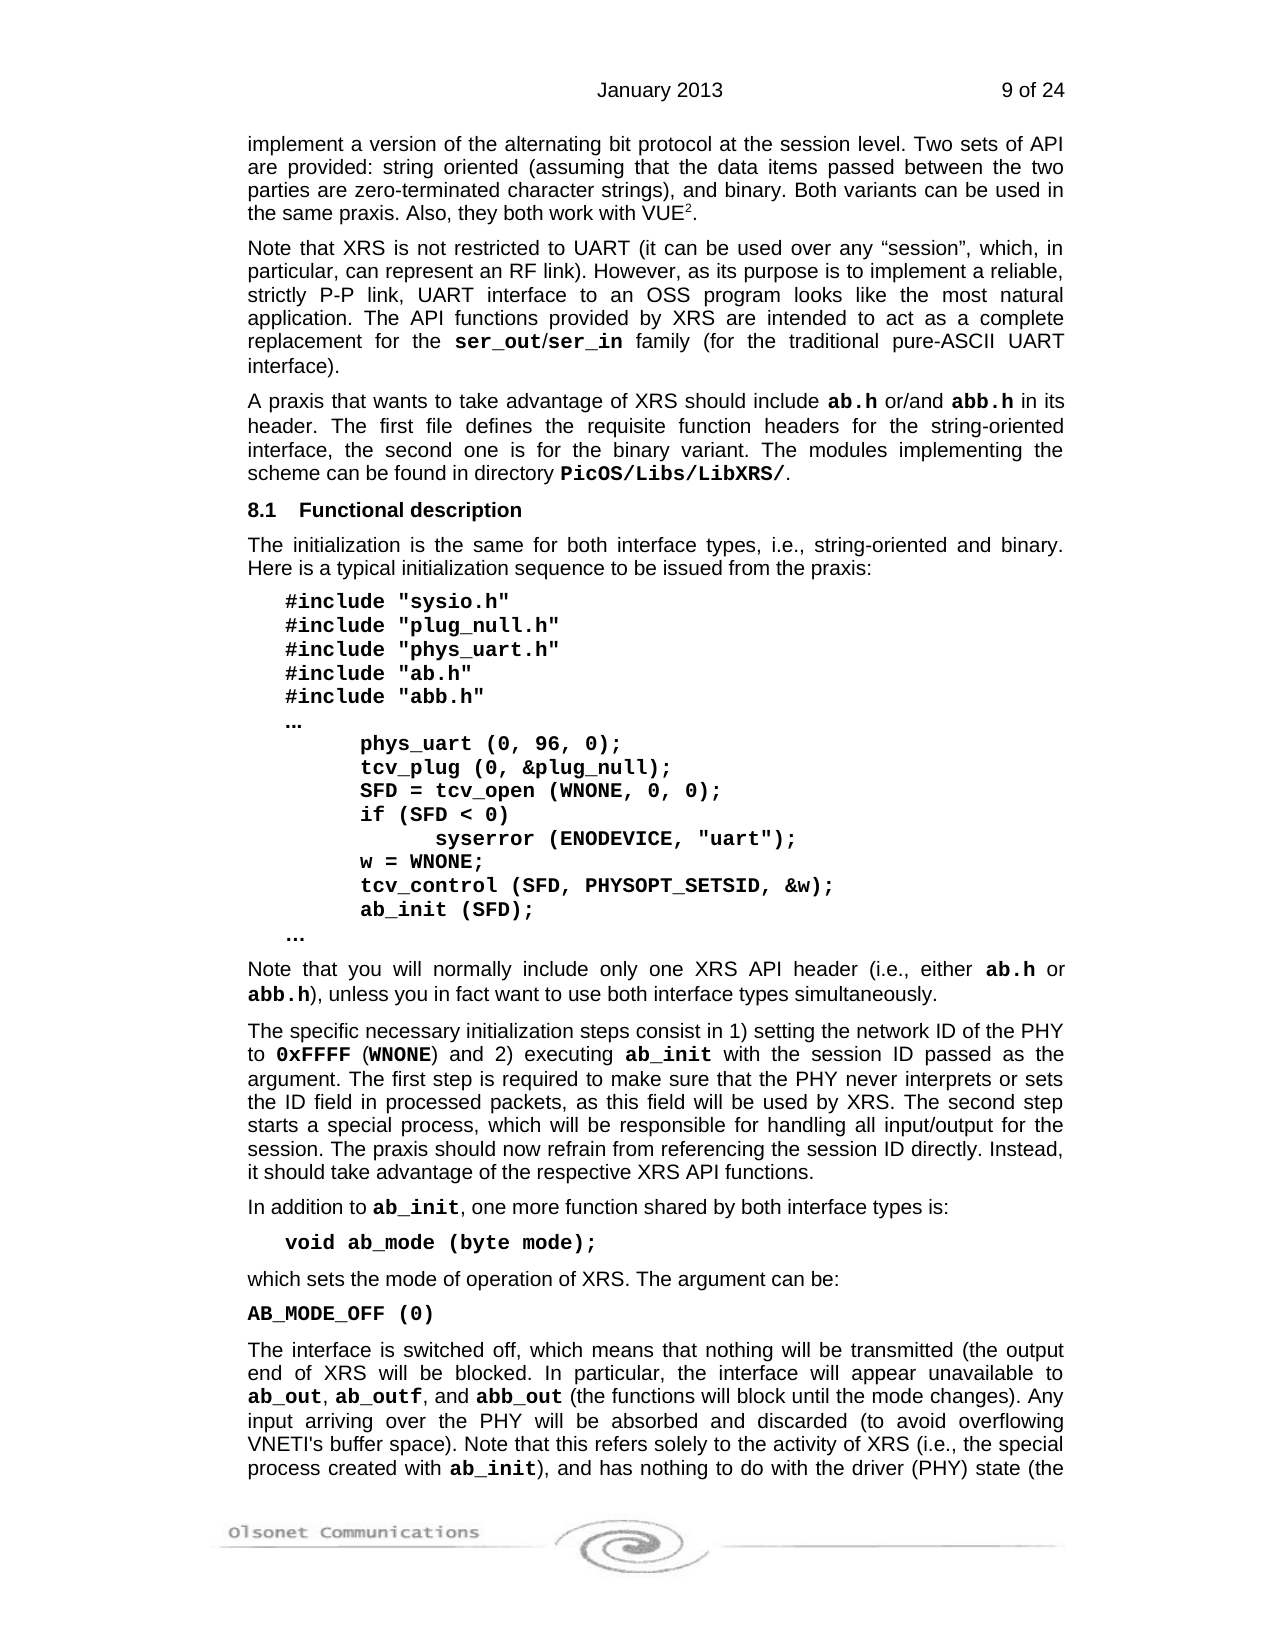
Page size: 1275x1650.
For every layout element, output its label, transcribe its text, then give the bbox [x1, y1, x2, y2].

text ab_init (SFD); [285, 898, 1065, 922]
text #include "ab.h" [285, 662, 1065, 686]
subtitle Functional description [247, 498, 1065, 522]
text #include "abb.h" [285, 686, 1065, 710]
text implement a version of the alternating bit protocol at the session level. Two sets of API are provided: string oriented (assuming that the data items passed between the two parties are zero-terminated character strings), and binary. Both variants can be used in the same praxis. Also, they both work with VUE2. [247, 132, 1065, 225]
text w = WNONE; [285, 851, 1065, 875]
text AB_MODE_OFF (0) [247, 1303, 1065, 1326]
text phys_uart (0, 96, 0); [285, 733, 1065, 757]
text #include "phys_uart.h" [285, 639, 1065, 662]
text #include "plug_null.h" [285, 615, 1065, 639]
text A praxis that wants to take advantage of XRS should include ab.h or/and abb.h in its header. The first file defines the requisite function headers for the string-oriented interface, the second one is for the binary variant. The modules implementing the scheme can be found in directory PicOS/Libs/LibXRS/. [247, 390, 1065, 487]
text void ab_mode (byte mode); [285, 1232, 1065, 1256]
text The initialization is the same for both interface types, i.e., string-oriented and binary. Here is a typical initialization sequence to be issued from the praxis: [247, 533, 1065, 580]
picture [210, 1504, 1065, 1596]
text which sets the mode of operation of XRS. The argument can be: [247, 1268, 1065, 1291]
text ... [285, 710, 1065, 733]
text SFD = tcv_open (WNONE, 0, 0); [285, 780, 1065, 804]
text Note that XRS is not restricted to UART (it can be used over any “session”, which, in particular, can represent an RF link). However, as its purpose is to implement a reliable, strictly P-P link, UART interface to an OSS program looks like the most natural application. The API functions provided by XRS are intended to act as a complete replacement for the ser_out/ser_in family (for the traditional pure-ASCII UART interface). [247, 237, 1065, 378]
text if (SFD < 0) [285, 804, 1065, 828]
text Note that you will normally include only one XRS API header (i.e., either ab.h or abb.h), unless you in fact want to use both interface types simultaneously. [247, 957, 1065, 1007]
text #include "sysio.h" [285, 592, 1065, 615]
text The interface is switched off, which means that nothing will be transmitted (the output end of XRS will be blocked. In particular, the interface will appear unavailable to ab_out, ab_outf, and abb_out (the functions will block until the mode changes). Any input arriving over the PHY will be absorbed and discarded (to avoid overflowing VNETI's buffer space). Note that this refers solely to the activity of XRS (i.e., the special process created with ab_init), and has nothing to do with the driver (PHY) state (the [247, 1338, 1065, 1481]
text The specific necessary initialization steps consist in 1) setting the network ID of the PHY to 0xFFFF (WNONE) and 2) executing ab_init with the session ID passed as the argument. The first step is required to make sure that the PHY never interprets or sets the ID field in processed packets, as this field will be used by XRS. The second step starts a special process, which will be responsible for handling all input/output for the session. The praxis should now refrain from referencing the session ID directly. Instead, it should take advantage of the respective XRS API functions. [247, 1019, 1065, 1184]
text … [285, 922, 1065, 945]
text tcv_plug (0, &plug_null); [285, 757, 1065, 780]
text tcv_control (SFD, PHYSOPT_SETSID, &w); [285, 875, 1065, 898]
text syserror (ENODEVICE, "uart"); [285, 828, 1065, 851]
text In addition to ab_init, one more function shared by both interface types is: [247, 1195, 1065, 1221]
